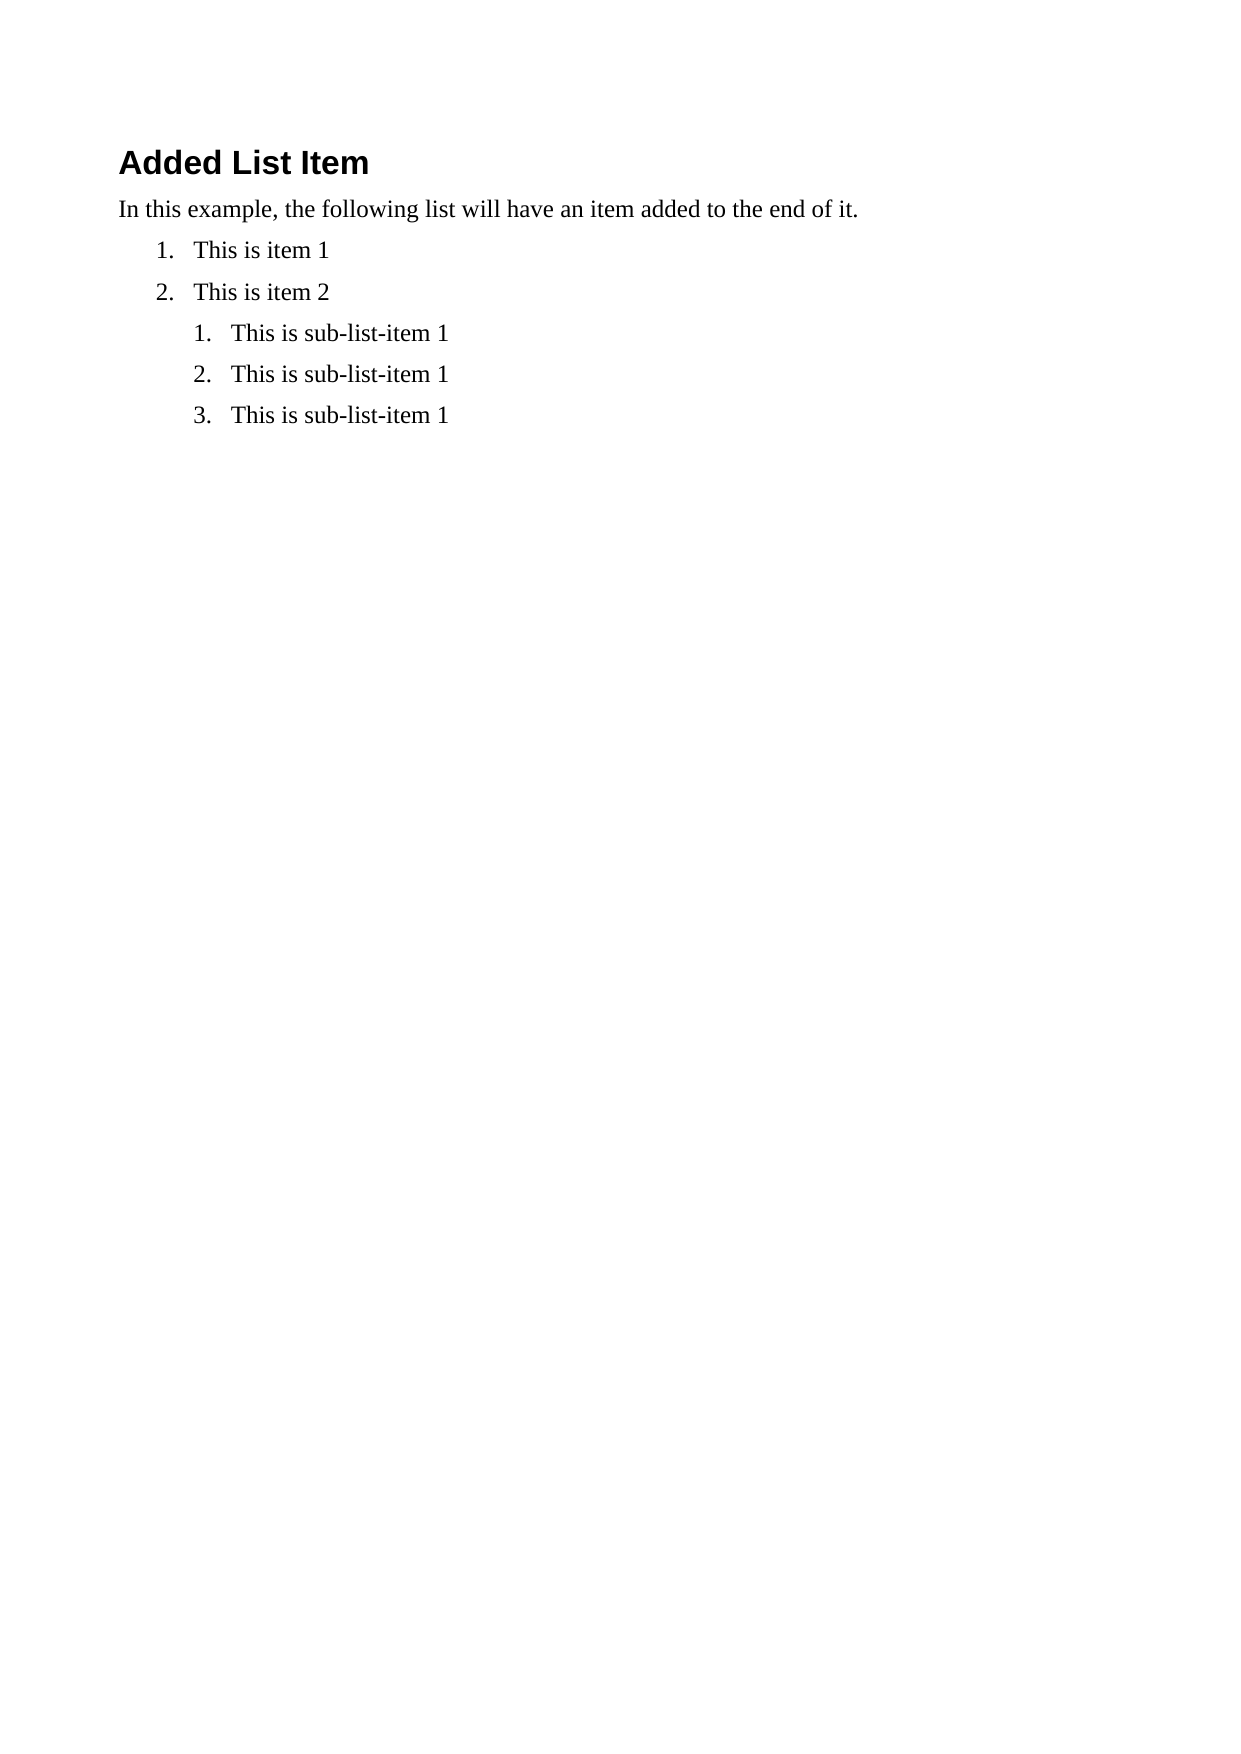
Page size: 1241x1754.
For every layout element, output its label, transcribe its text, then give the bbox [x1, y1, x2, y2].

list This is sub-list-item 1 [193, 401, 1122, 429]
list This is item 2 [156, 277, 1122, 306]
list This is sub-list-item 1 [193, 318, 1122, 347]
list This is item 1 [156, 236, 1122, 264]
subtitle Added List Item [118, 143, 1122, 182]
text In this example, the following list will have an item added to the end of it. [118, 194, 1122, 223]
list This is sub-list-item 1 [193, 359, 1122, 388]
